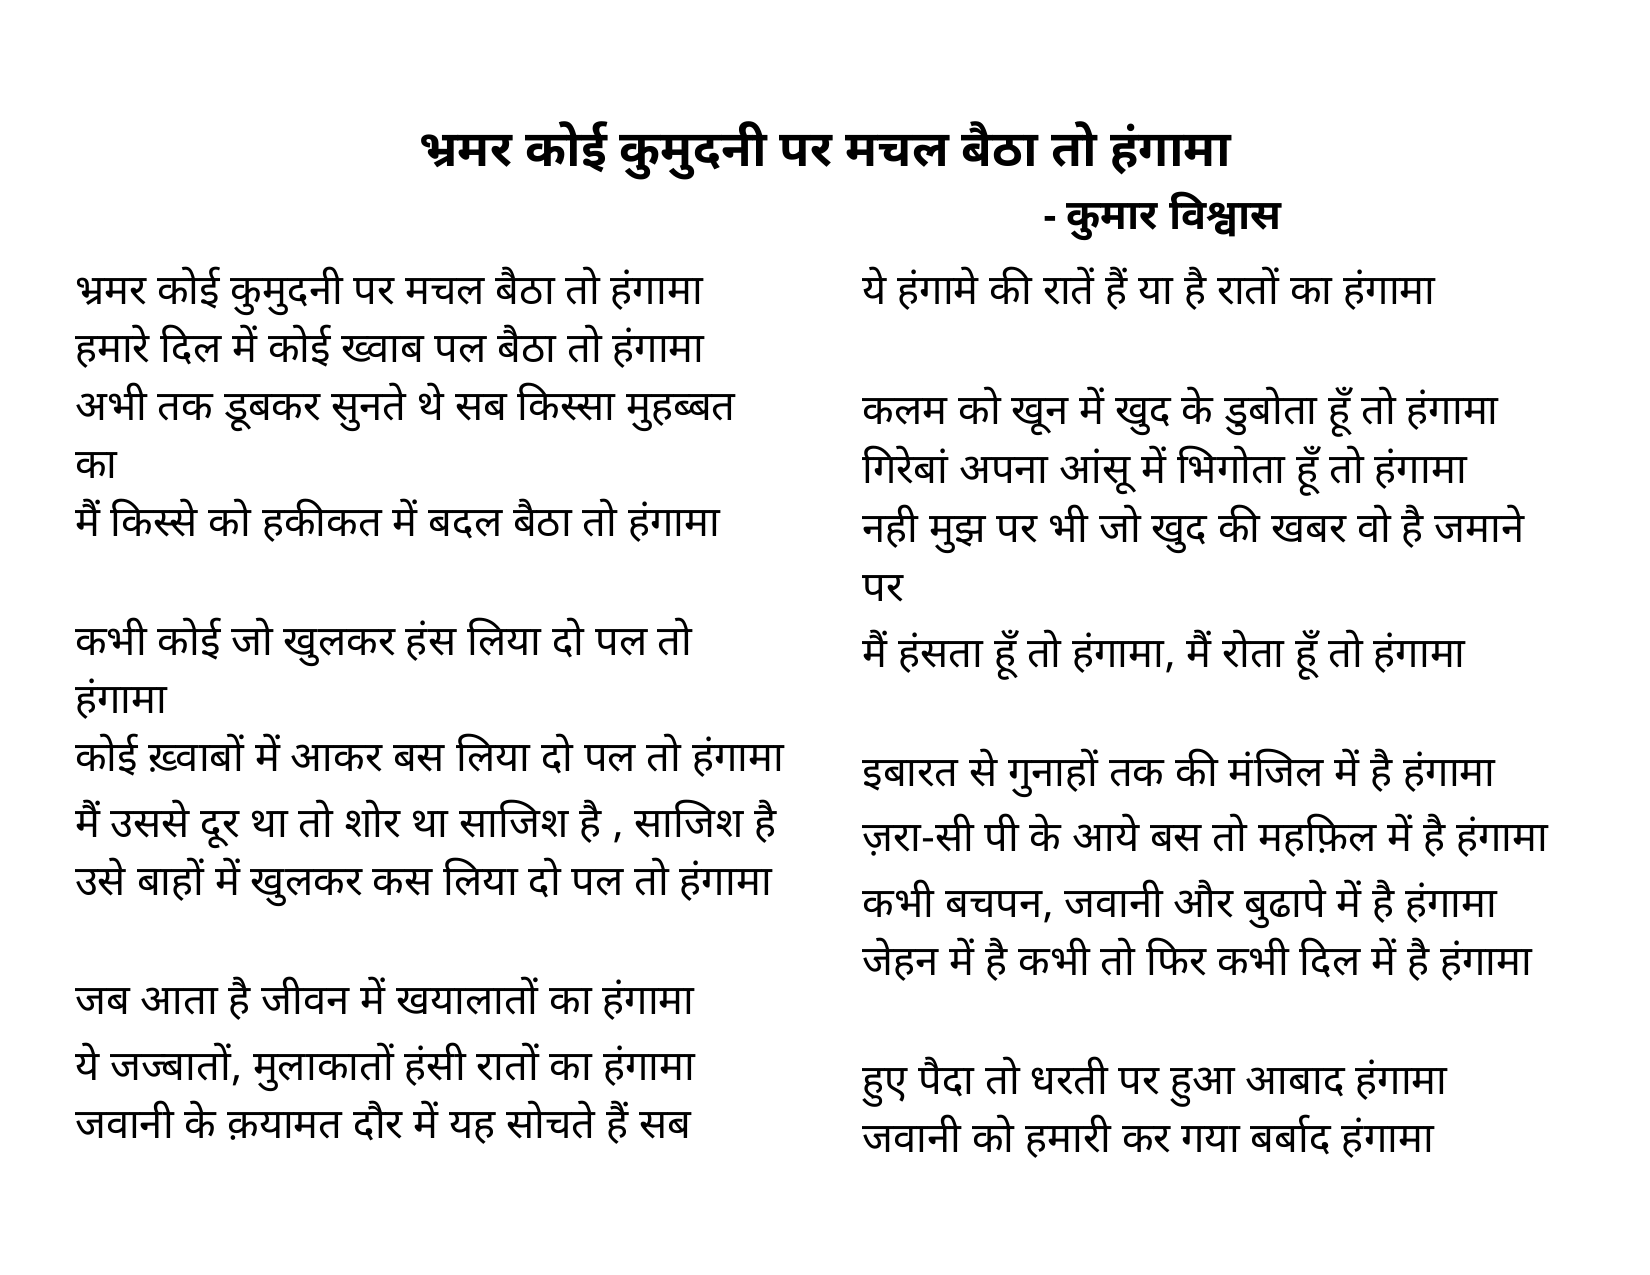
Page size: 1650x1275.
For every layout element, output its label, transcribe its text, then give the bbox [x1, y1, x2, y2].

text भ्रमर कोई कुमुदनी पर मचल बैठा तो हंगामा [75, 122, 1575, 187]
text - कुमार विश्वास [750, 187, 1575, 246]
text भ्रमर कोई कुमुदनी पर मचल बैठा तो हंगामा हमारे दिल में कोई ख्वाब पल बैठा तो हंगामा अभी तक डूबकर सुनते थे सब किस्सा मुहब्बत का मैं किस्से को हकीकत में बदल बैठा तो हंगामा कभी कोई जो खुलकर हंस लिया दो पल तो हंगामा कोई ख़्वाबों में आकर बस लिया दो पल तो हंगामा मैं उससे दूर था तो शोर था साजिश है , साजिश है उसे बाहों में खुलकर कस लिया दो पल तो हंगामा जब आता है जीवन में खयालातों का हंगामा ये जज्बातों, मुलाकातों हंसी रातों का हंगामा जवानी के क़यामत दौर में यह सोचते हैं सब [75, 267, 787, 1155]
text ये हंगामे की रातें हैं या है रातों का हंगामा कलम को खून में खुद के डुबोता हूँ तो हंगामा गिरेबां अपना आंसू में भिगोता हूँ तो हंगामा नही मुझ पर भी जो खुद की खबर वो है जमाने पर मैं हंसता हूँ तो हंगामा, मैं रोता हूँ तो हंगामा इबारत से गुनाहों तक की मंजिल में है हंगामा ज़रा-सी पी के आये बस तो महफ़िल में है हंगामा कभी बचपन, जवानी और बुढापे में है हंगामा जेहन में है कभी तो फिर कभी दिल में है हंगामा हुए पैदा तो धरती पर हुआ आबाद हंगामा जवानी को हमारी कर गया बर्बाद हंगामा [862, 267, 1575, 1169]
